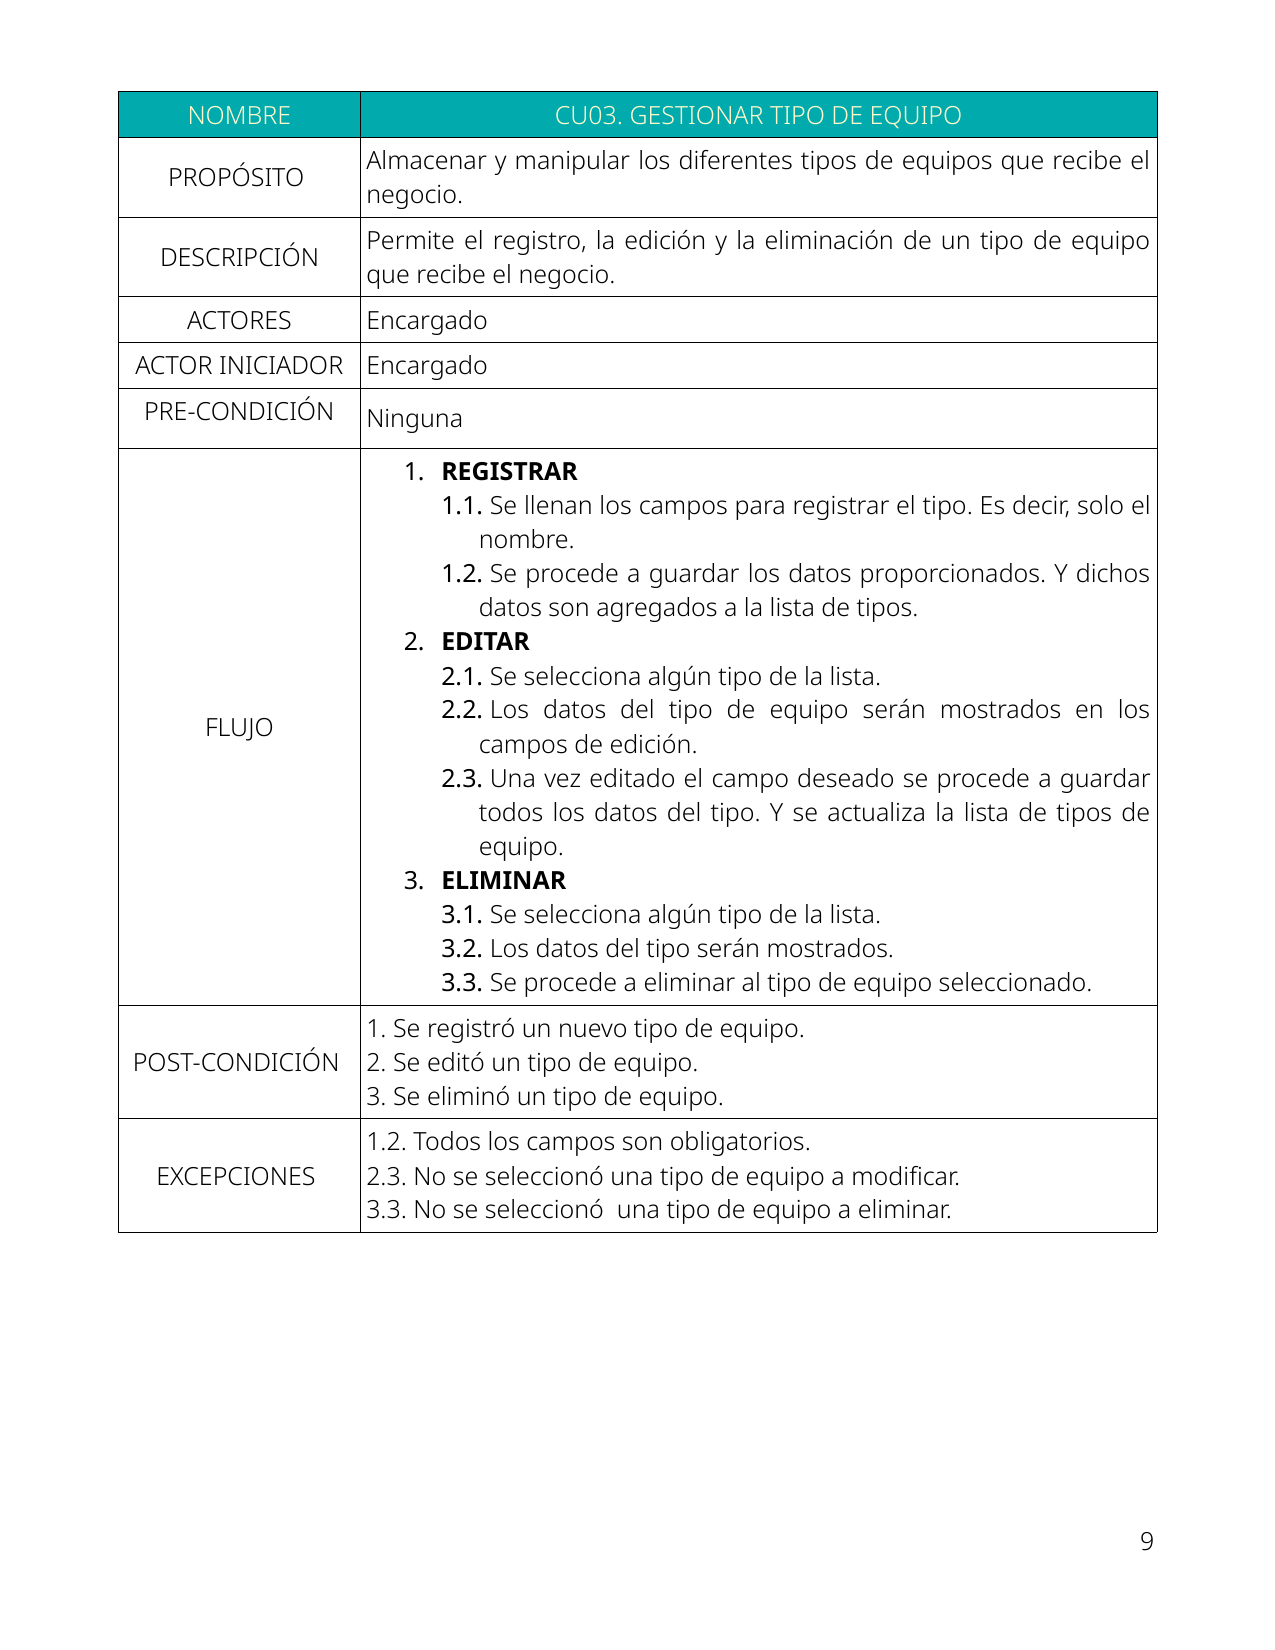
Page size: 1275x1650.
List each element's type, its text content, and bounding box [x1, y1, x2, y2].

table_cell REGISTRAR Se llenan los campos para registrar el tipo. Es decir, solo el nombre. Se procede a guardar los datos proporcionados. Y dichos datos son agregados a la lista de tipos. EDITAR Se selecciona algún tipo de la lista. Los datos del tipo de equipo serán mostrados en los campos de edición. Una vez editado el campo deseado se procede a guardar todos los datos del tipo. Y se actualiza la lista de tipos de equipo. ELIMINAR Se selecciona algún tipo de la lista. Los datos del tipo serán mostrados. Se procede a eliminar al tipo de equipo seleccionado. [361, 449, 1157, 1004]
table_cell Almacenar y manipular los diferentes tipos de equipos que recibe el negocio. [361, 138, 1157, 217]
table_cell EXCEPCIONES [119, 1119, 360, 1232]
table_cell PRE-CONDICIÓN [119, 389, 360, 448]
table_cell Ninguna [361, 389, 1157, 448]
table_cell POST-CONDICIÓN [119, 1006, 360, 1118]
table_cell ACTOR INICIADOR [119, 343, 360, 388]
table_cell PROPÓSITO [119, 138, 360, 217]
table_cell Permite el registro, la edición y la eliminación de un tipo de equipo que recibe el negocio. [361, 218, 1157, 296]
table_header NOMBRE [119, 92, 360, 137]
table_cell 1. Se registró un nuevo tipo de equipo. 2. Se editó un tipo de equipo. 3. Se eliminó un tipo de equipo. [361, 1006, 1157, 1118]
table_header CU03. GESTIONAR TIPO DE EQUIPO [361, 92, 1157, 137]
table_cell ACTORES [119, 297, 360, 342]
table_cell Encargado [361, 297, 1157, 342]
table_cell DESCRIPCIÓN [119, 218, 360, 296]
table_cell 1.2. Todos los campos son obligatorios. 2.3. No se seleccionó una tipo de equipo a modificar. 3.3. No se seleccionó una tipo de equipo a eliminar. [361, 1119, 1157, 1232]
table_cell FLUJO [119, 449, 360, 1004]
table_cell Encargado [361, 343, 1157, 388]
